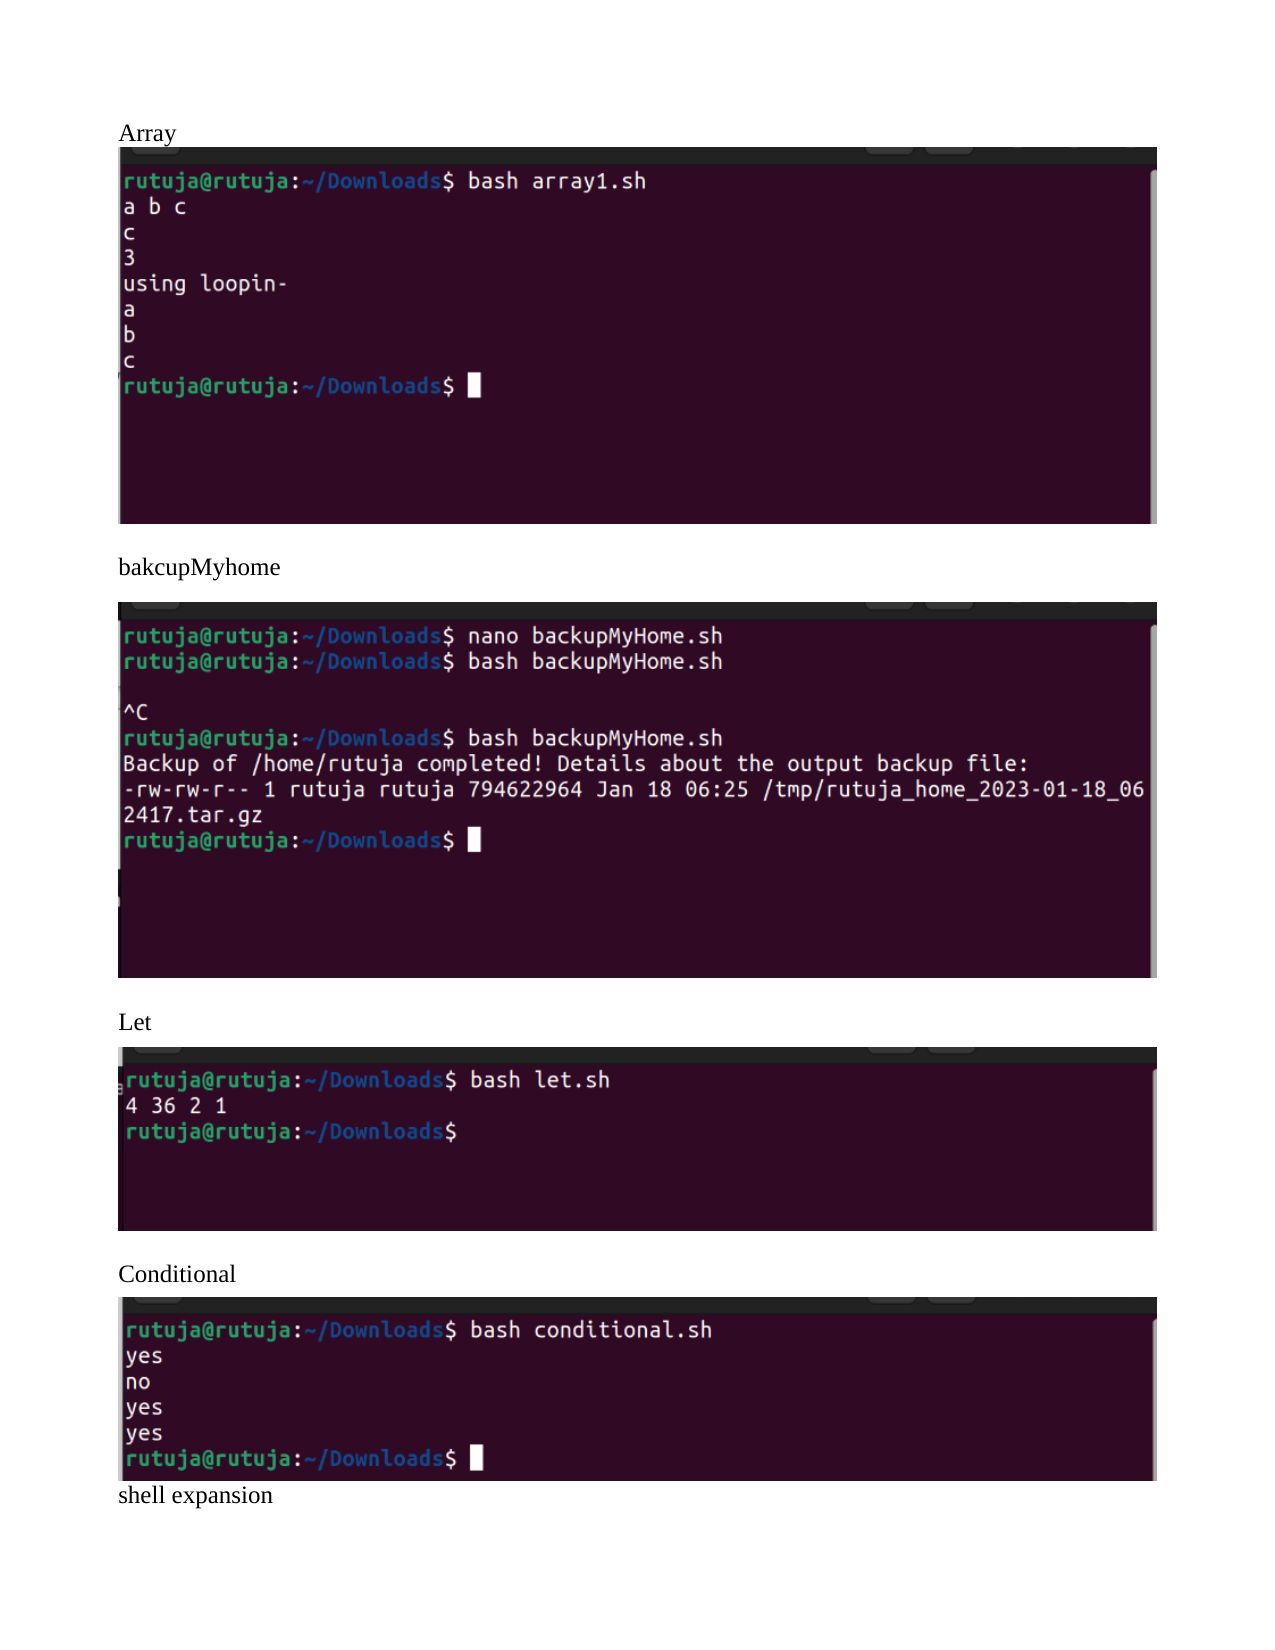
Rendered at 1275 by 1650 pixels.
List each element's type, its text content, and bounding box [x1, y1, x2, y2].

text Let [118, 1007, 1157, 1036]
picture [118, 147, 1157, 524]
text Array [118, 118, 1157, 147]
picture [118, 1047, 1157, 1231]
picture [118, 1297, 1157, 1481]
text Conditional [118, 1259, 1157, 1288]
text bakcupMyhome [118, 552, 1157, 581]
picture [118, 602, 1157, 978]
text [118, 1288, 1157, 1297]
text shell expansion [118, 1481, 1157, 1509]
